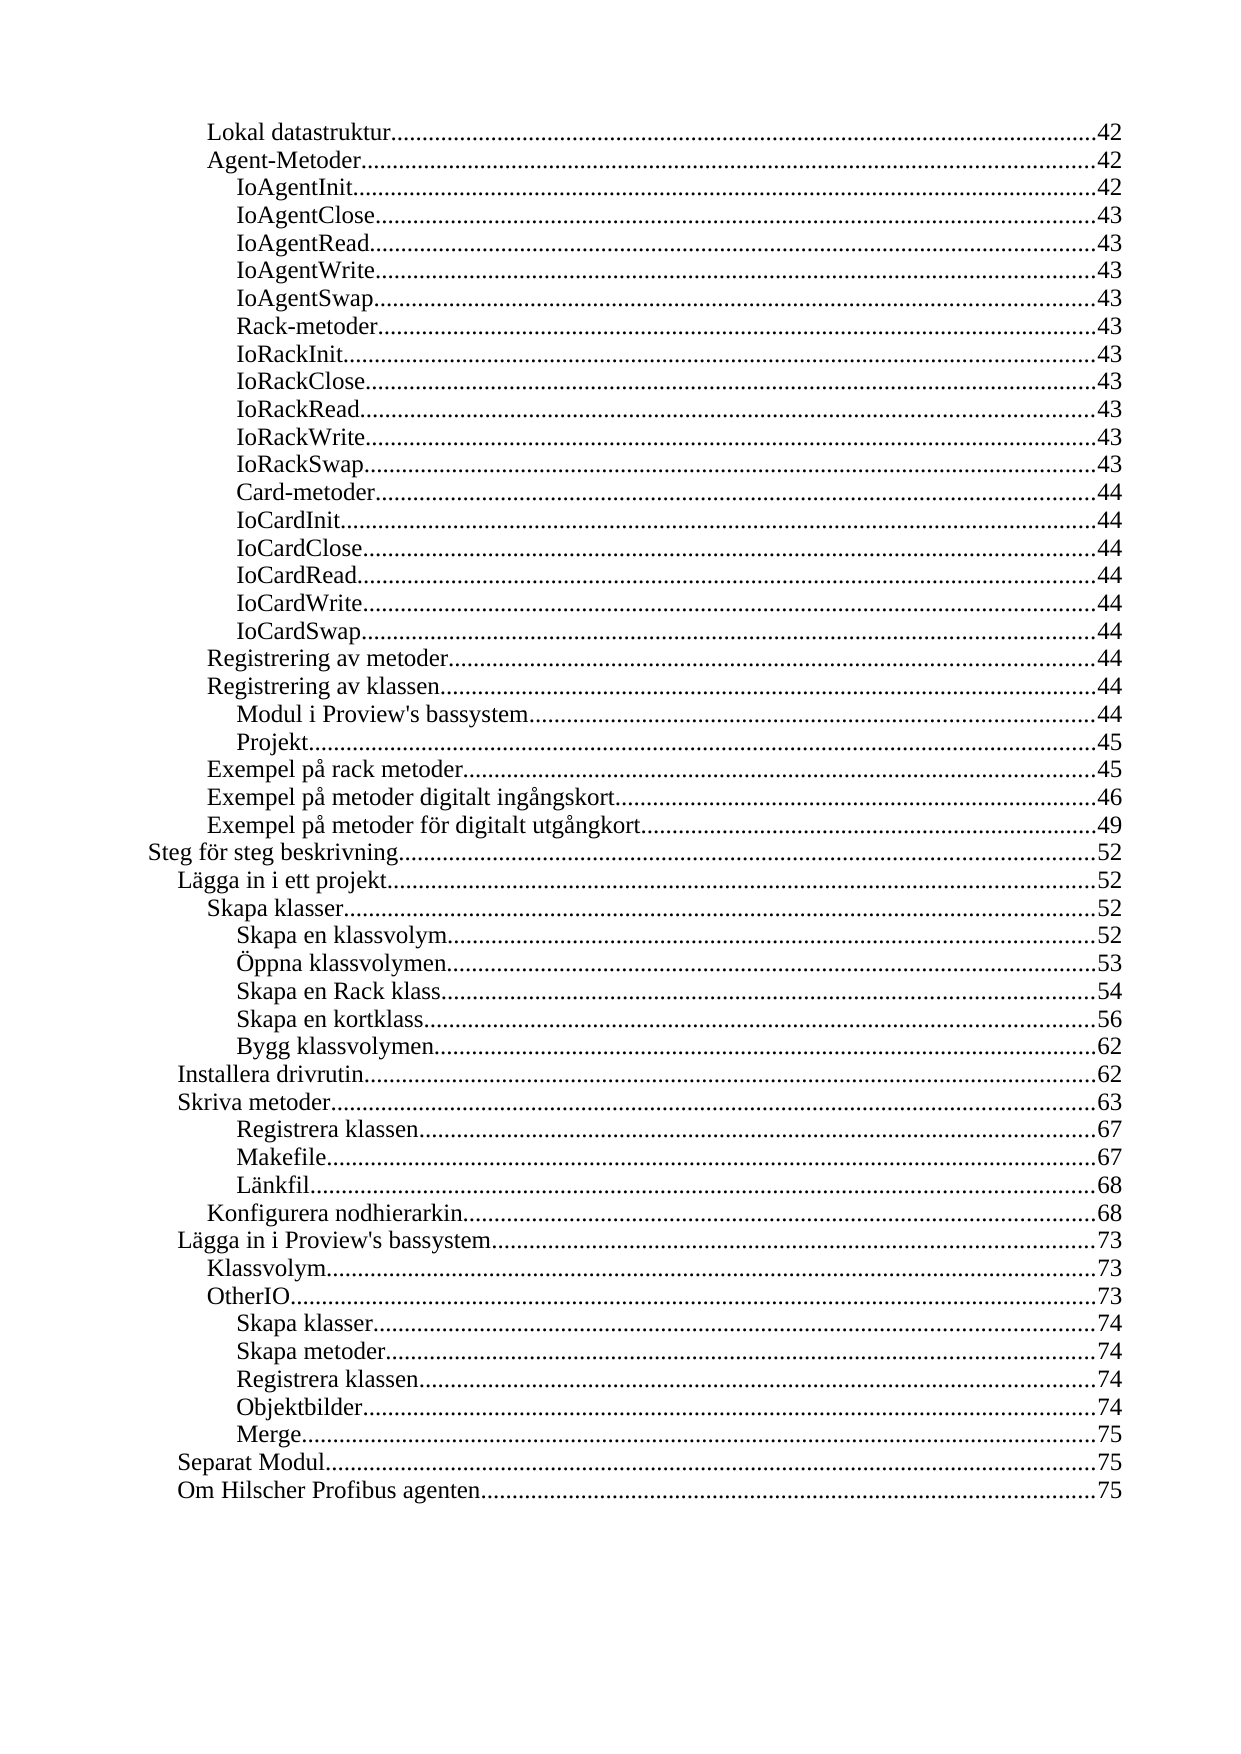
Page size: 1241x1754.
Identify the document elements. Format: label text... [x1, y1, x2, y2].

text Skapa en Rack klass 54 [236, 977, 1122, 1005]
text IoAgentWrite 43 [236, 257, 1122, 284]
text Merge 75 [236, 1420, 1122, 1448]
text Skapa en klassvolym 52 [236, 922, 1122, 949]
text IoRackClose 43 [236, 367, 1122, 395]
text IoRackWrite 43 [236, 423, 1122, 451]
text Modul i Proview's bassystem 44 [236, 700, 1122, 728]
text Skapa klasser 74 [236, 1309, 1122, 1337]
text Klassvolym 73 [207, 1254, 1122, 1282]
text Registrera klassen 74 [236, 1365, 1122, 1393]
text Registrering av klassen 44 [207, 672, 1122, 700]
text Lägga in i Proview's bassystem 73 [177, 1226, 1122, 1254]
text Card-metoder 44 [236, 478, 1122, 506]
text IoCardSwap 44 [236, 617, 1122, 644]
text IoAgentInit 42 [236, 173, 1122, 201]
text Skriva metoder 63 [177, 1088, 1122, 1116]
text Separat Modul 75 [177, 1448, 1122, 1476]
text Länkfil 68 [236, 1171, 1122, 1199]
text IoRackInit 43 [236, 340, 1122, 367]
text Rack-metoder 43 [236, 312, 1122, 340]
text Steg för steg beskrivning 52 [148, 838, 1122, 866]
text OtherIO 73 [207, 1282, 1122, 1309]
text IoRackRead 43 [236, 395, 1122, 423]
text IoAgentRead 43 [236, 229, 1122, 257]
text Skapa metoder 74 [236, 1337, 1122, 1365]
text Exempel på metoder digitalt ingångskort 46 [207, 783, 1122, 811]
text Lägga in i ett projekt 52 [177, 866, 1122, 894]
text Registrering av metoder 44 [207, 644, 1122, 672]
text Exempel på rack metoder 45 [207, 755, 1122, 783]
text Registrera klassen 67 [236, 1116, 1122, 1143]
text Konfigurera nodhierarkin 68 [207, 1199, 1122, 1226]
text Skapa klasser 52 [207, 894, 1122, 922]
text Projekt 45 [236, 728, 1122, 755]
text IoRackSwap 43 [236, 451, 1122, 478]
text Makefile 67 [236, 1143, 1122, 1171]
text Lokal datastruktur 42 [207, 118, 1122, 146]
text Om Hilscher Profibus agenten 75 [177, 1476, 1122, 1503]
text IoCardRead 44 [236, 561, 1122, 589]
text IoCardInit 44 [236, 506, 1122, 534]
text Installera drivrutin 62 [177, 1060, 1122, 1088]
text IoCardClose 44 [236, 534, 1122, 561]
text Öppna klassvolymen 53 [236, 949, 1122, 977]
text Exempel på metoder för digitalt utgångkort 49 [207, 811, 1122, 838]
text IoAgentSwap 43 [236, 284, 1122, 312]
text IoCardWrite 44 [236, 589, 1122, 617]
text Agent-Metoder 42 [207, 146, 1122, 173]
text IoAgentClose 43 [236, 201, 1122, 229]
text Objektbilder 74 [236, 1393, 1122, 1420]
text Skapa en kortklass 56 [236, 1005, 1122, 1032]
text Bygg klassvolymen 62 [236, 1032, 1122, 1060]
